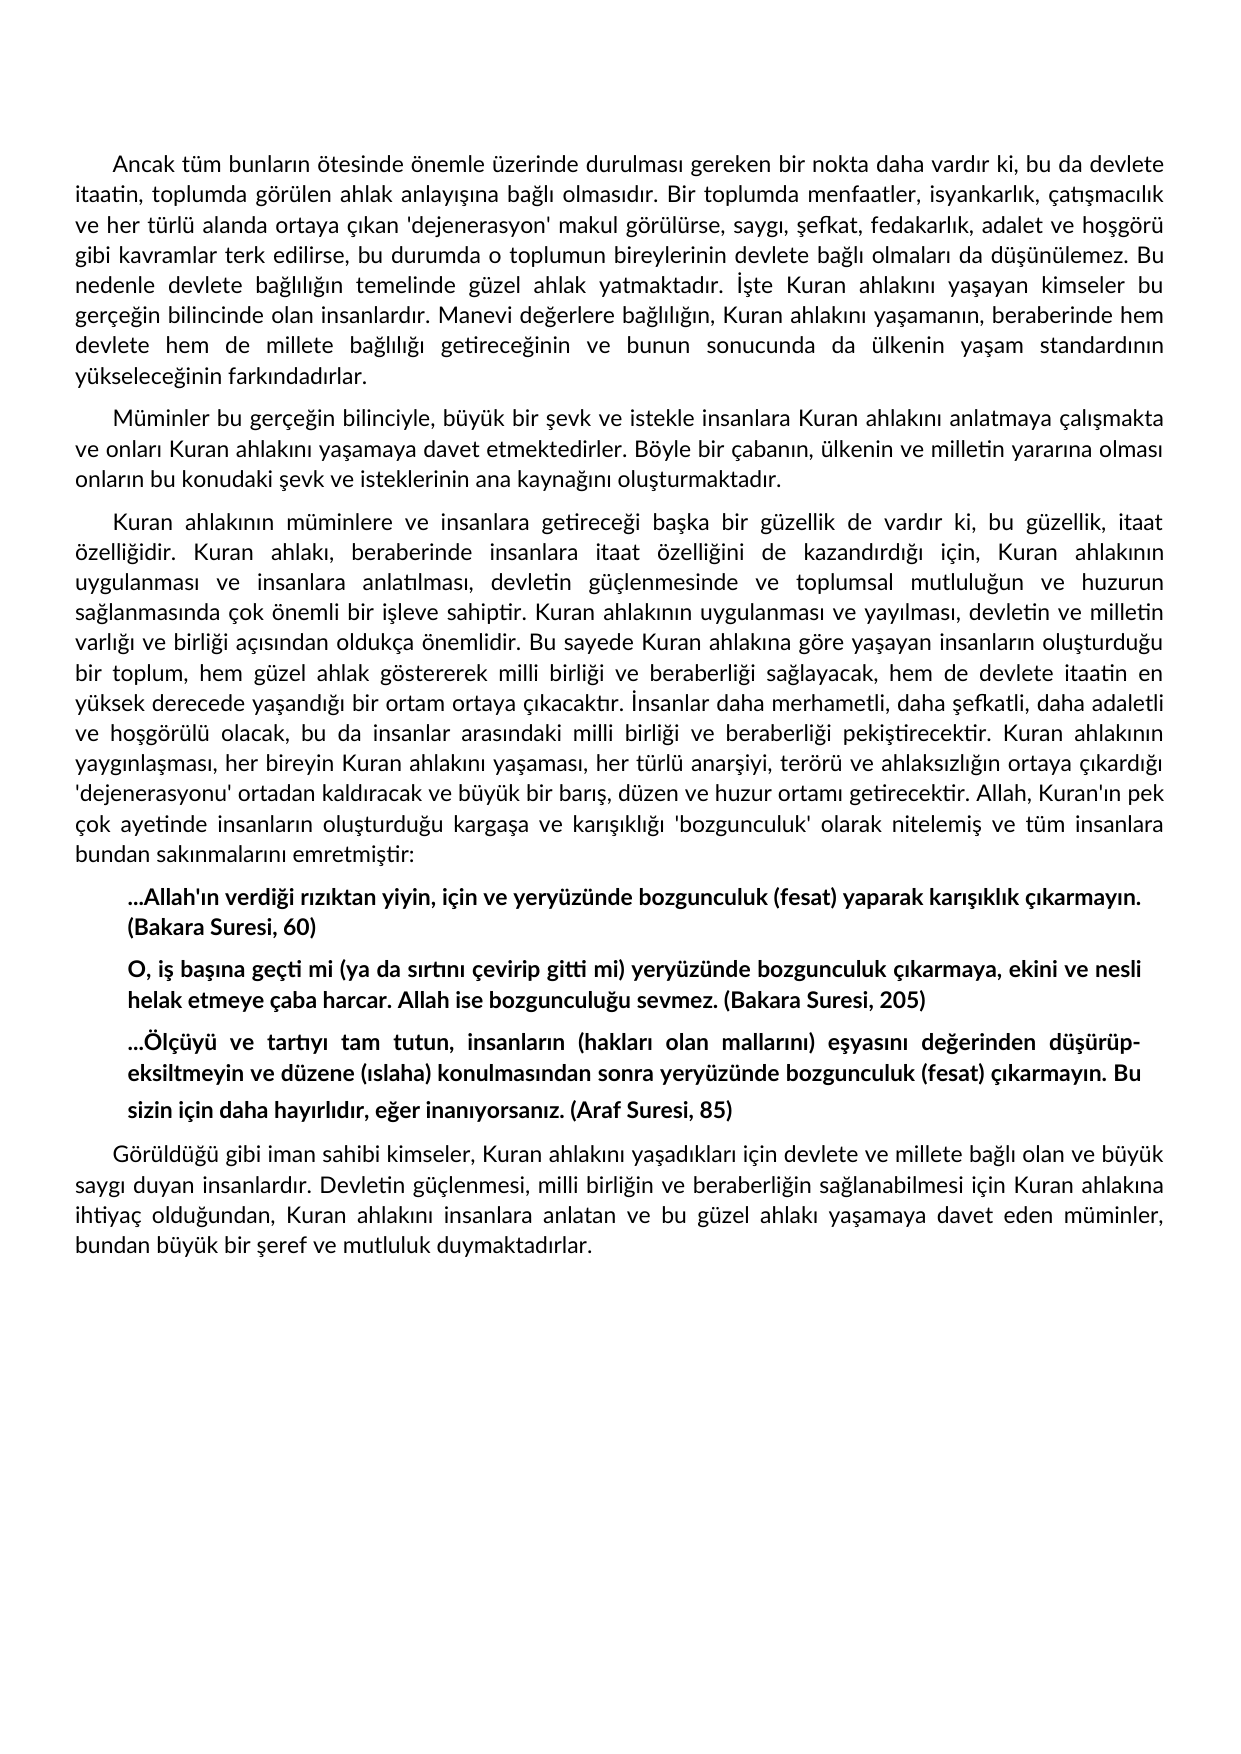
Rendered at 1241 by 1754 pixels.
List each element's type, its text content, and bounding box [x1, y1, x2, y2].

text Kuran ahlakının müminlere ve insanlara getireceği başka bir güzellik de vardır ki, bu güzellik, itaat özelliğidir. Kuran ahlakı, beraberinde insanlara itaat özelliğini de kazandırdığı için, Kuran ahlakının uygulanması ve insanlara anlatılması, devletin güçlenmesinde ve toplumsal mutluluğun ve huzurun sağlanmasında çok önemli bir işleve sahiptir. Kuran ahlakının uygulanması ve yayılması, devletin ve milletin varlığı ve birliği açısından oldukça önemlidir. Bu sayede Kuran ahlakına göre yaşayan insanların oluşturduğu bir toplum, hem güzel ahlak göstererek milli birliği ve beraberliği sağlayacak, hem de devlete itaatin en yüksek derecede yaşandığı bir ortam ortaya çıkacaktır. İnsanlar daha merhametli, daha şefkatli, daha adaletli ve hoşgörülü olacak, bu da insanlar arasındaki milli birliği ve beraberliği pekiştirecektir. Kuran ahlakının yaygınlaşması, her bireyin Kuran ahlakını yaşaması, her türlü anarşiyi, terörü ve ahlaksızlığın ortaya çıkardığı 'dejenerasyonu' ortadan kaldıracak ve büyük bir barış, düzen ve huzur ortamı getirecektir. Allah, Kuran'ın pek çok ayetinde insanların oluşturduğu kargaşa ve karışıklığı 'bozgunculuk' olarak nitelemiş ve tüm insanlara bundan sakınmalarını emretmiştir: [75, 507, 1165, 867]
text Ancak tüm bunların ötesinde önemle üzerinde durulması gereken bir nokta daha vardır ki, bu da devlete itaatin, toplumda görülen ahlak anlayışına bağlı olmasıdır. Bir toplumda menfaatler, isyankarlık, çatışmacılık ve her türlü alanda ortaya çıkan 'dejenerasyon' makul görülürse, saygı, şefkat, fedakarlık, adalet ve hoşgörü gibi kavramlar terk edilirse, bu durumda o toplumun bireylerinin devlete bağlı olmaları da düşünülemez. Bu nedenle devlete bağlılığın temelinde güzel ahlak yatmaktadır. İşte Kuran ahlakını yaşayan kimseler bu gerçeğin bilincinde olan insanlardır. Manevi değerlere bağlılığın, Kuran ahlakını yaşamanın, beraberinde hem devlete hem de millete bağlılığı getireceğinin ve bunun sonucunda da ülkenin yaşam standardının yükseleceğinin farkındadırlar. [75, 150, 1165, 389]
text ...Ölçüyü ve tartıyı tam tutun, insanların (hakları olan mallarını) eşyasını değerinden düşürüp-eksiltmeyin ve düzene (ıslaha) konulmasından sonra yeryüzünde bozgunculuk (fesat) çıkarmayın. Bu sizin için daha hayırlıdır, eğer inanıyorsanız. (Araf Suresi, 85) [127, 1028, 1143, 1124]
text Müminler bu gerçeğin bilinciyle, büyük bir şevk ve istekle insanlara Kuran ahlakını anlatmaya çalışmakta ve onları Kuran ahlakını yaşamaya davet etmektedirler. Böyle bir çabanın, ülkenin ve milletin yararına olması onların bu konudaki şevk ve isteklerinin ana kaynağını oluşturmaktadır. [75, 404, 1165, 492]
text ...Allah'ın verdiği rızıktan yiyin, için ve yeryüzünde bozgunculuk (fesat) yaparak karışıklık çıkarmayın. (Bakara Suresi, 60) [127, 882, 1143, 940]
text O, iş başına geçti mi (ya da sırtını çevirip gitti mi) yeryüzünde bozgunculuk çıkarmaya, ekini ve nesli helak etmeye çaba harcar. Allah ise bozgunculuğu sevmez. (Bakara Suresi, 205) [127, 955, 1143, 1013]
text Görüldüğü gibi iman sahibi kimseler, Kuran ahlakını yaşadıkları için devlete ve millete bağlı olan ve büyük saygı duyan insanlardır. Devletin güçlenmesi, milli birliğin ve beraberliğin sağlanabilmesi için Kuran ahlakına ihtiyaç olduğundan, Kuran ahlakını insanlara anlatan ve bu güzel ahlakı yaşamaya davet eden müminler, bundan büyük bir şeref ve mutluluk duymaktadırlar. [75, 1140, 1165, 1258]
